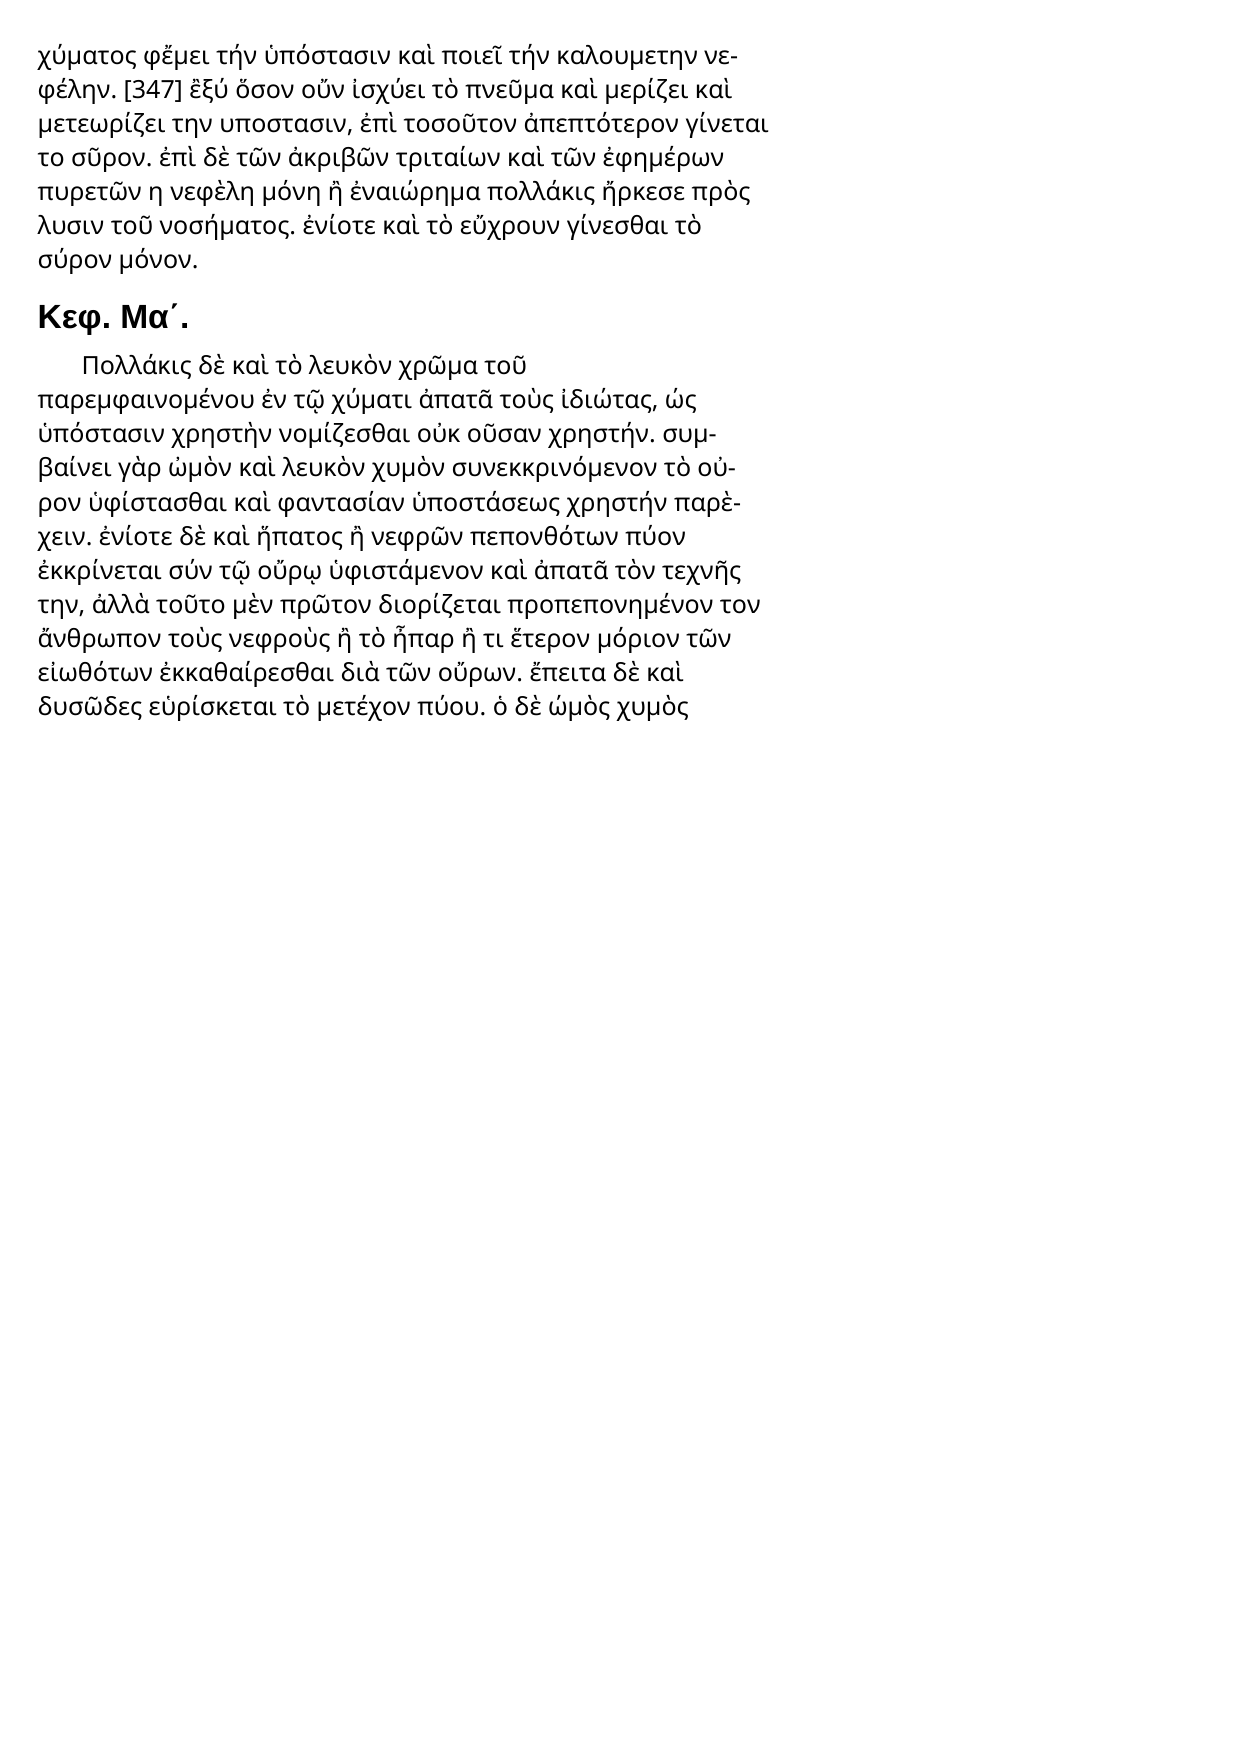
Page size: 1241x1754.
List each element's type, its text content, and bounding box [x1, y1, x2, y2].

text Πολλάκις δὲ καὶ τὸ λευκὸν χρῶμα τοῦ παρεμφαινομένου ἐν τῷ χύματι ἀπατᾶ τοὺς ἰδιώτας, ώς ὑπόστασιν χρηστὴν νομίζεσθαι οὐκ οῦσαν χρηστήν. συμ- βαίνει γὰρ ὠμὸν καὶ λευκὸν χυμὸν συνεκκρινόμενον τὸ οὐ- ρον ὑφίστασθαι καὶ φαντασίαν ὑποστάσεως χρηστήν παρὲ- χειν. ἐνίοτε δὲ καὶ ἥπατος ἢ νεφρῶν πεπονθότων πύον ἐκκρίνεται σύν τῷ οὔρῳ ὑφιστάμενον καὶ ἀπατᾶ τὸν τεχνῆς την, ἀλλὰ τοῦτο μὲν πρῶτον διορίζεται προπεπονημένον τον ἄνθρωπον τοὺς νεφροὺς ἢ τὸ ἦπαρ ἢ τι ἕτερον μόριον τῶν εἰωθότων ἐκκαθαίρεσθαι διὰ τῶν οὔρων. ἔπειτα δὲ καὶ δυσῶδες εὑρίσκεται τὸ μετέχον πύου. ὁ δὲ ώμὸς χυμὸς [37, 348, 1203, 723]
text χύματος φἔμει τήν ὑπόστασιν καὶ ποιεῖ τήν καλουμετην νε- φέλην. [347] ἒξύ ὅσον οὔν ἰσχύει τὸ πνεῦμα καὶ μερίζει καὶ μετεωρίζει την υποστασιν, ἐπὶ τοσοῦτον ἀπεπτότερον γίνεται το σῦρον. ἐπὶ δὲ τῶν ἀκριβῶν τριταίων καὶ τῶν ἐφημέρων πυρετῶν η νεφὲλη μόνη ἢ ἐναιώρημα πολλάκις ἤρκεσε πρὸς λυσιν τοῦ νοσήματος. ἐνίοτε καὶ τὸ εὔχρουν γίνεσθαι τὸ σύρον μόνον. [37, 37, 1203, 276]
subtitle Κεφ. Μα΄. [37, 297, 1203, 335]
